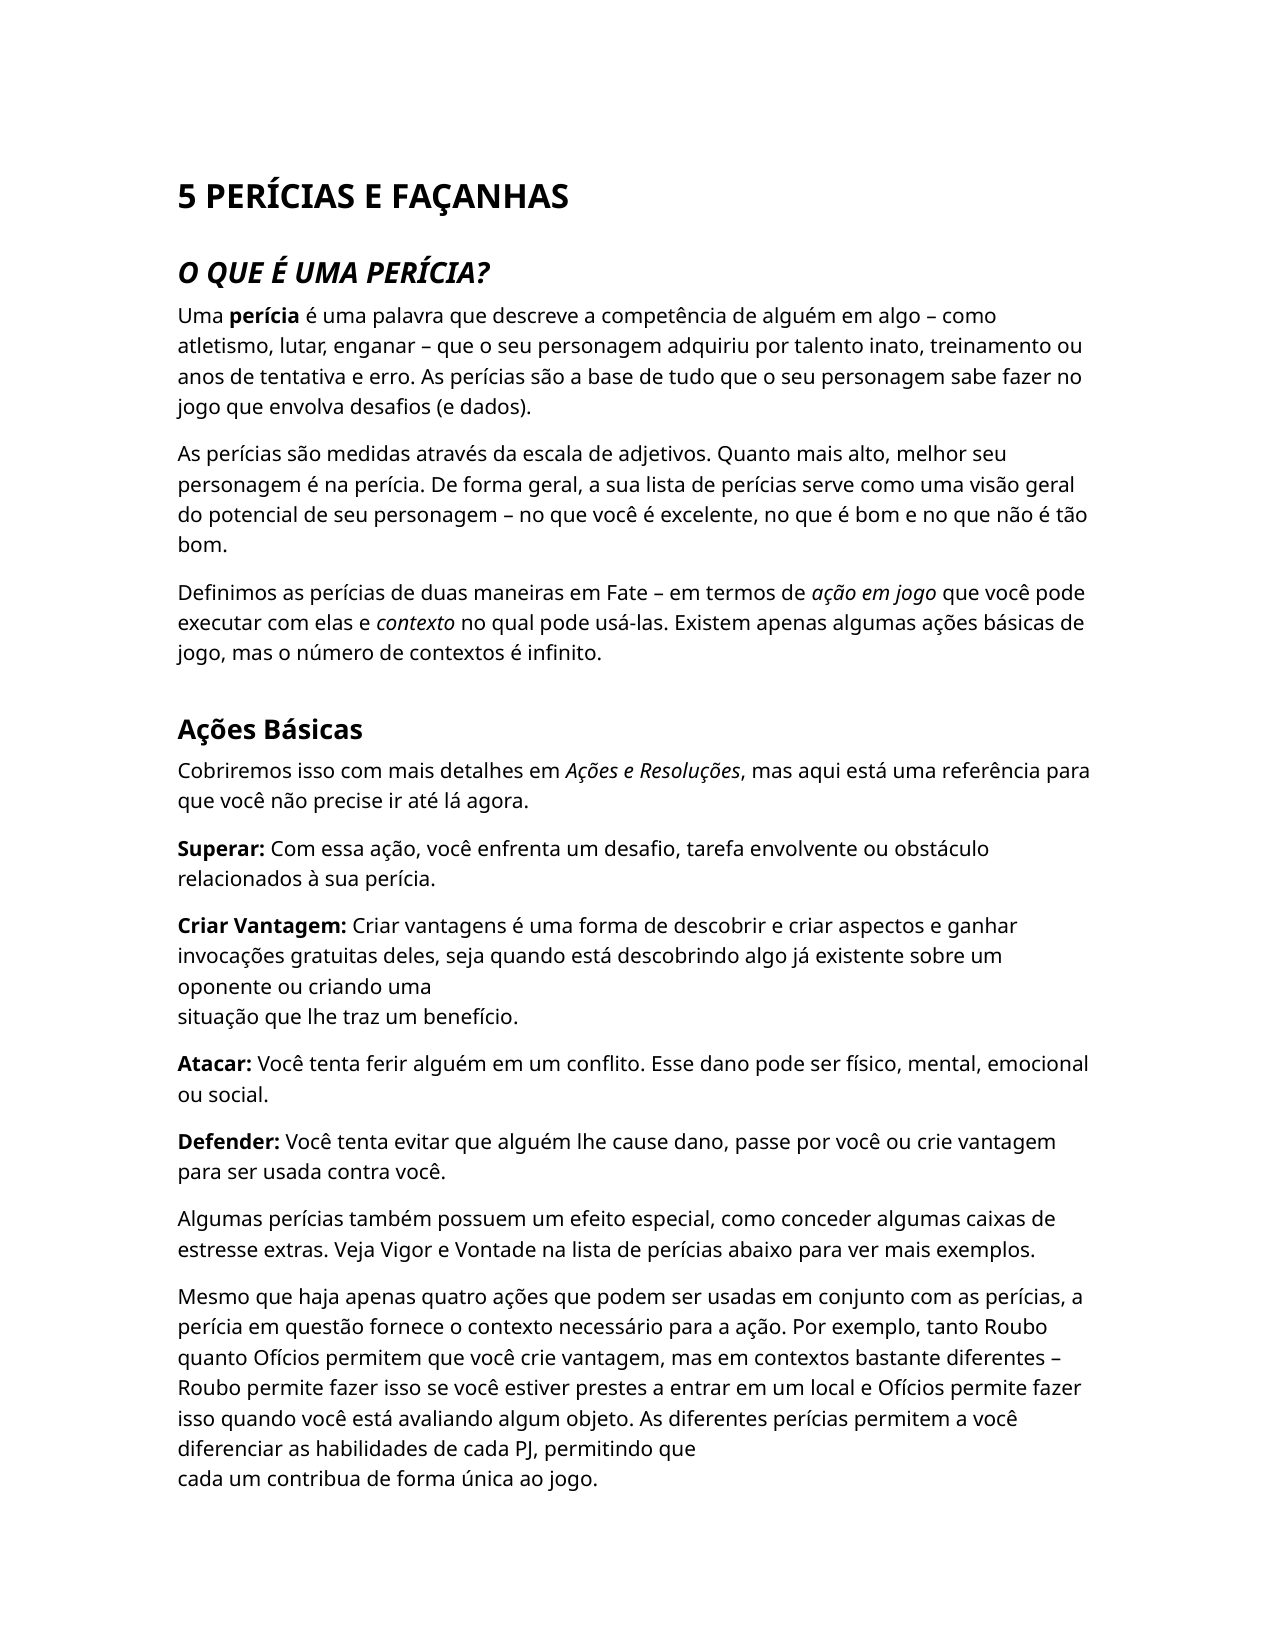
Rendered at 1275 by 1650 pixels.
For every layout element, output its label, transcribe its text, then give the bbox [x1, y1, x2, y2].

text Uma perícia é uma palavra que descreve a competência de alguém em algo – como atletismo, lutar, enganar – que o seu personagem adquiriu por talento inato, treinamento ou anos de tentativa e erro. As perícias são a base de tudo que o seu personagem sabe fazer no jogo que envolva desafios (e dados). [177, 301, 1098, 421]
text As perícias são medidas através da escala de adjetivos. Quanto mais alto, melhor seu personagem é na perícia. De forma geral, a sua lista de perícias serve como uma visão geral do potencial de seu personagem – no que você é excelente, no que é bom e no que não é tão bom. [177, 439, 1098, 559]
subtitle Ações Básicas [177, 711, 1098, 747]
text Criar Vantagem: Criar vantagens é uma forma de descobrir e criar aspectos e ganhar invocações gratuitas deles, seja quando está descobrindo algo já existente sobre um oponente ou criando uma situação que lhe traz um benefício. [177, 911, 1098, 1031]
text Definimos as perícias de duas maneiras em Fate – em termos de ação em jogo que você pode executar com elas e contexto no qual pode usá-las. Existem apenas algumas ações básicas de jogo, mas o número de contextos é infinito. [177, 578, 1098, 667]
subtitle 5 PERÍCIAS E FAÇANHAS [177, 173, 1098, 218]
text Atacar: Você tenta ferir alguém em um conﬂito. Esse dano pode ser físico, mental, emocional ou social. [177, 1049, 1098, 1108]
text Mesmo que haja apenas quatro ações que podem ser usadas em conjunto com as perícias, a perícia em questão fornece o contexto necessário para a ação. Por exemplo, tanto Roubo quanto Ofícios permitem que você crie vantagem, mas em contextos bastante diferentes – Roubo permite fazer isso se você estiver prestes a entrar em um local e Ofícios permite fazer isso quando você está avaliando algum objeto. As diferentes perícias permitem a você diferenciar as habilidades de cada PJ, permitindo que cada um contribua de forma única ao jogo. [177, 1282, 1098, 1493]
text Superar: Com essa ação, você enfrenta um desafio, tarefa envolvente ou obstáculo relacionados à sua perícia. [177, 834, 1098, 893]
text Algumas perícias também possuem um efeito especial, como conceder algumas caixas de estresse extras. Veja Vigor e Vontade na lista de perícias abaixo para ver mais exemplos. [177, 1204, 1098, 1263]
text Defender: Você tenta evitar que alguém lhe cause dano, passe por você ou crie vantagem para ser usada contra você. [177, 1127, 1098, 1186]
text Cobriremos isso com mais detalhes em Ações e Resoluções, mas aqui está uma referência para que você não precise ir até lá agora. [177, 756, 1098, 815]
subtitle O QUE É UMA PERÍCIA? [177, 252, 1098, 292]
